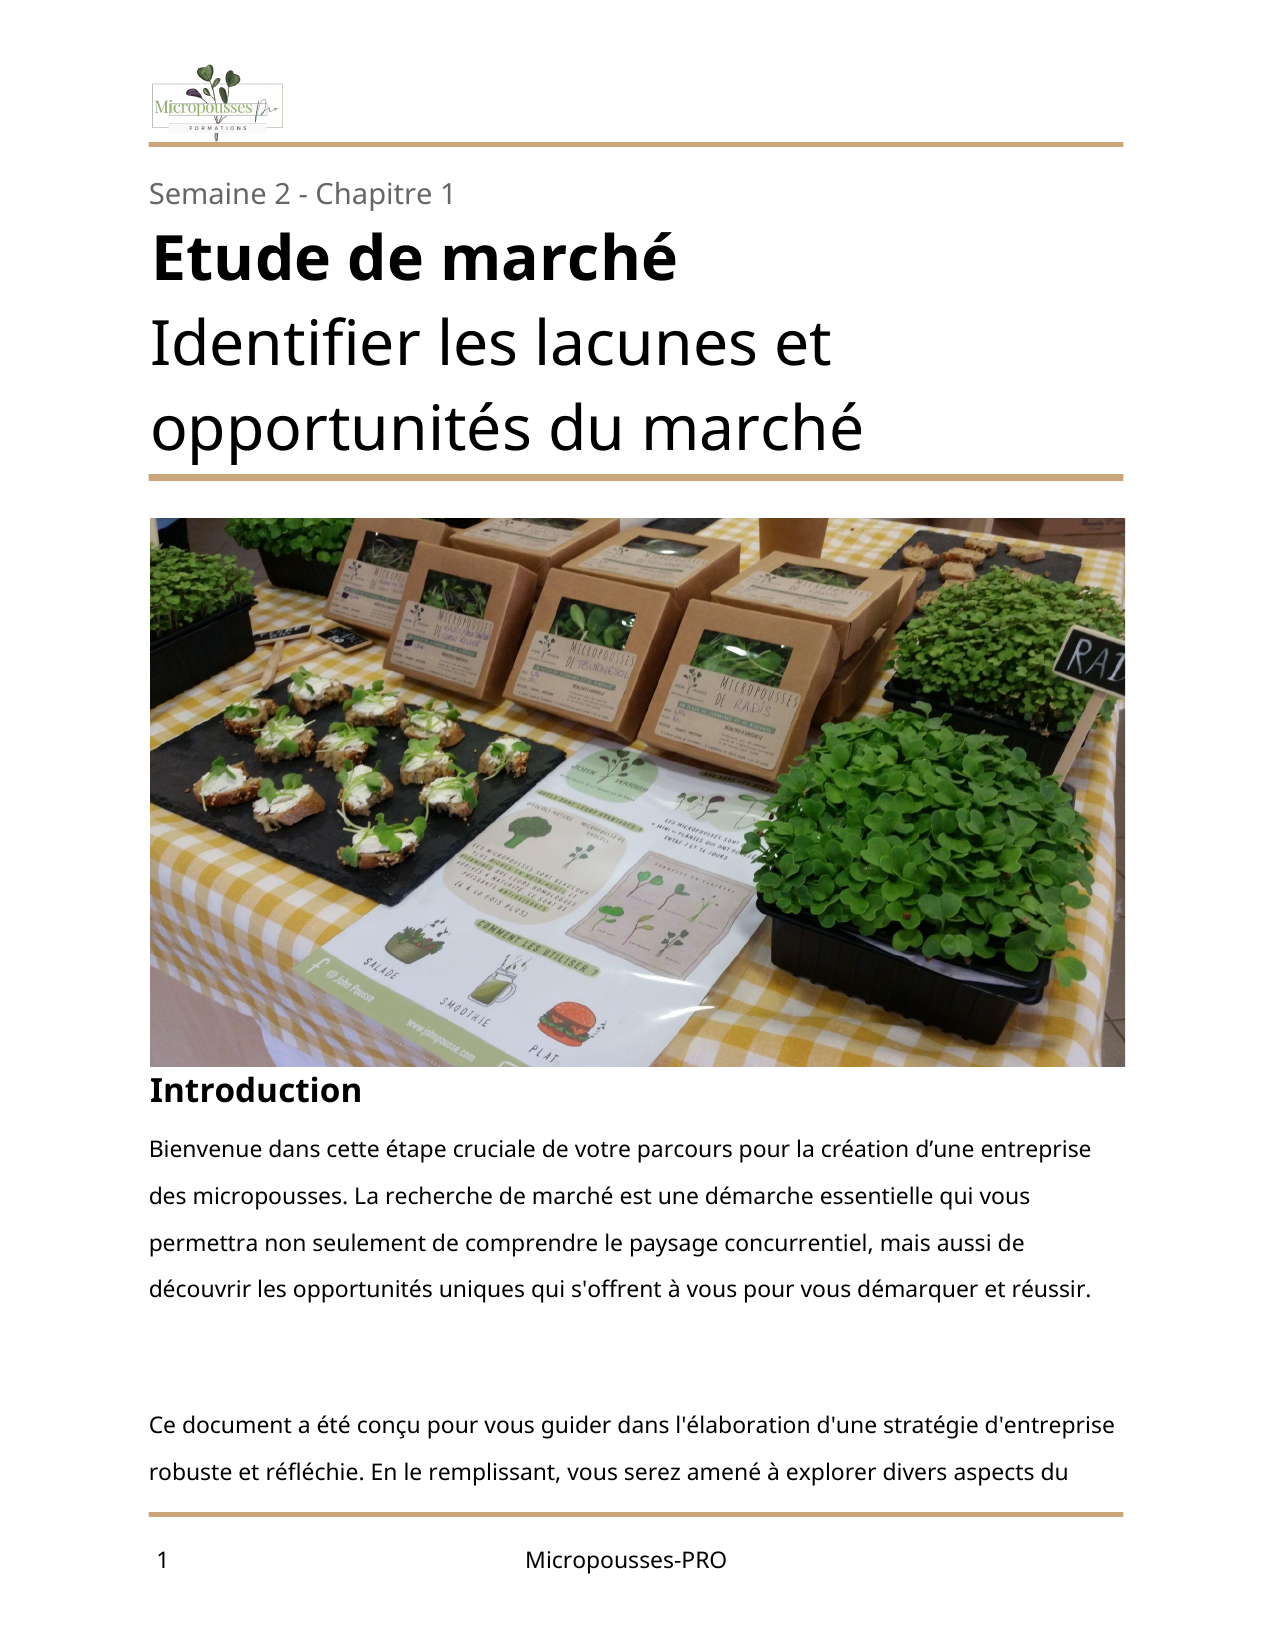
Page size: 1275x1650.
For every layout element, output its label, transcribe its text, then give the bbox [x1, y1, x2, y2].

title Etude de marché [150, 213, 1125, 298]
picture [148, 62, 1124, 147]
text Ce document a été conçu pour vous guider dans l'élaboration d'une stratégie d'entreprise robuste et réfléchie. En le remplissant, vous serez amené à explorer divers aspects du [148, 1409, 1125, 1487]
text Semaine 2 - Chapitre 1 [148, 173, 1125, 213]
picture [150, 518, 1125, 1067]
subtitle Identifier les lacunes et opportunités du marché [150, 298, 1125, 468]
picture [148, 1512, 1124, 1517]
subtitle Introduction [150, 1067, 1125, 1112]
picture [148, 474, 1124, 481]
text Bienvenue dans cette étape cruciale de votre parcours pour la création d’une entreprise des micropousses. La recherche de marché est une démarche essentielle qui vous permettra non seulement de comprendre le paysage concurrentiel, mais aussi de découvrir les opportunités uniques qui s'offrent à vous pour vous démarquer et réussir. [148, 1133, 1125, 1304]
